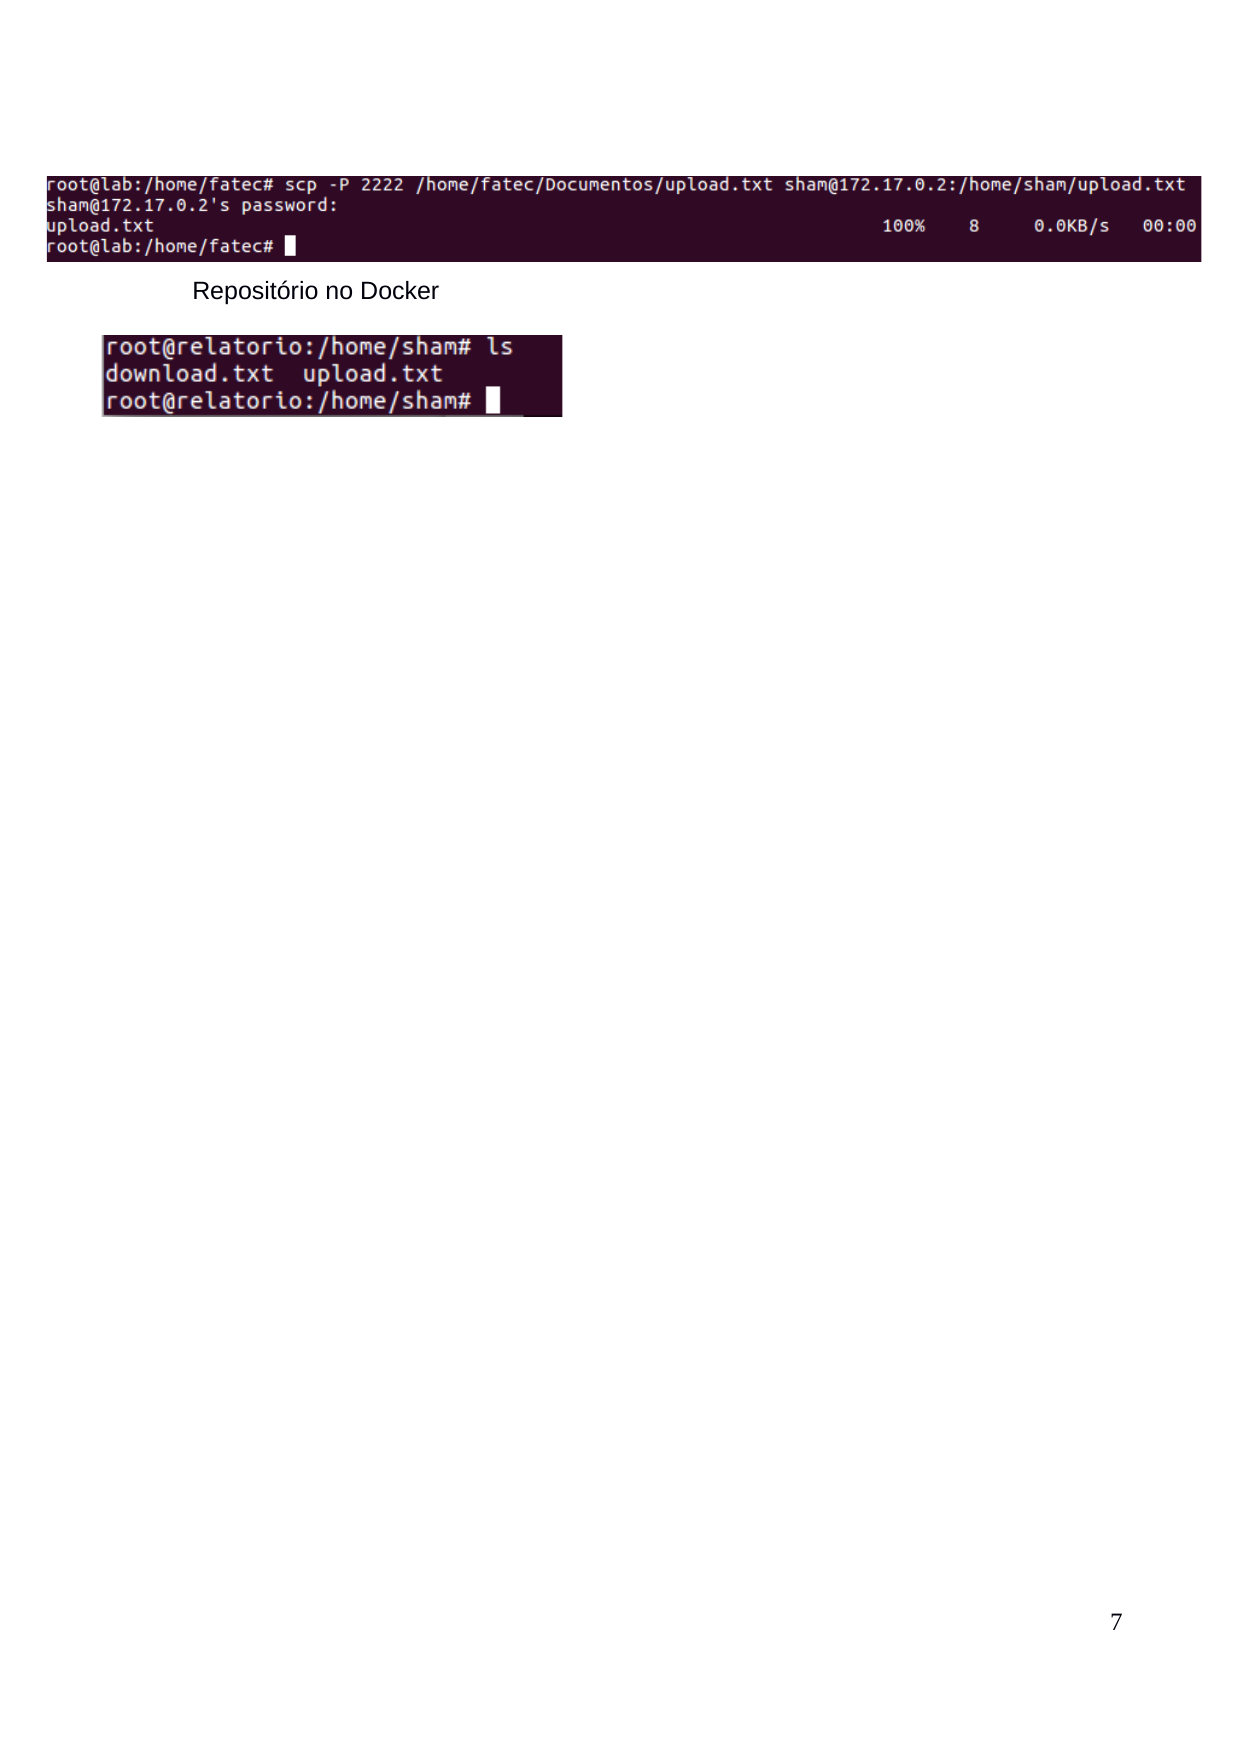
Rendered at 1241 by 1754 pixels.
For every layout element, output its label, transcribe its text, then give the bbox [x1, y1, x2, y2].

text Repositório no Docker [118, 262, 1122, 305]
picture [46, 176, 1202, 262]
picture [101, 335, 563, 417]
